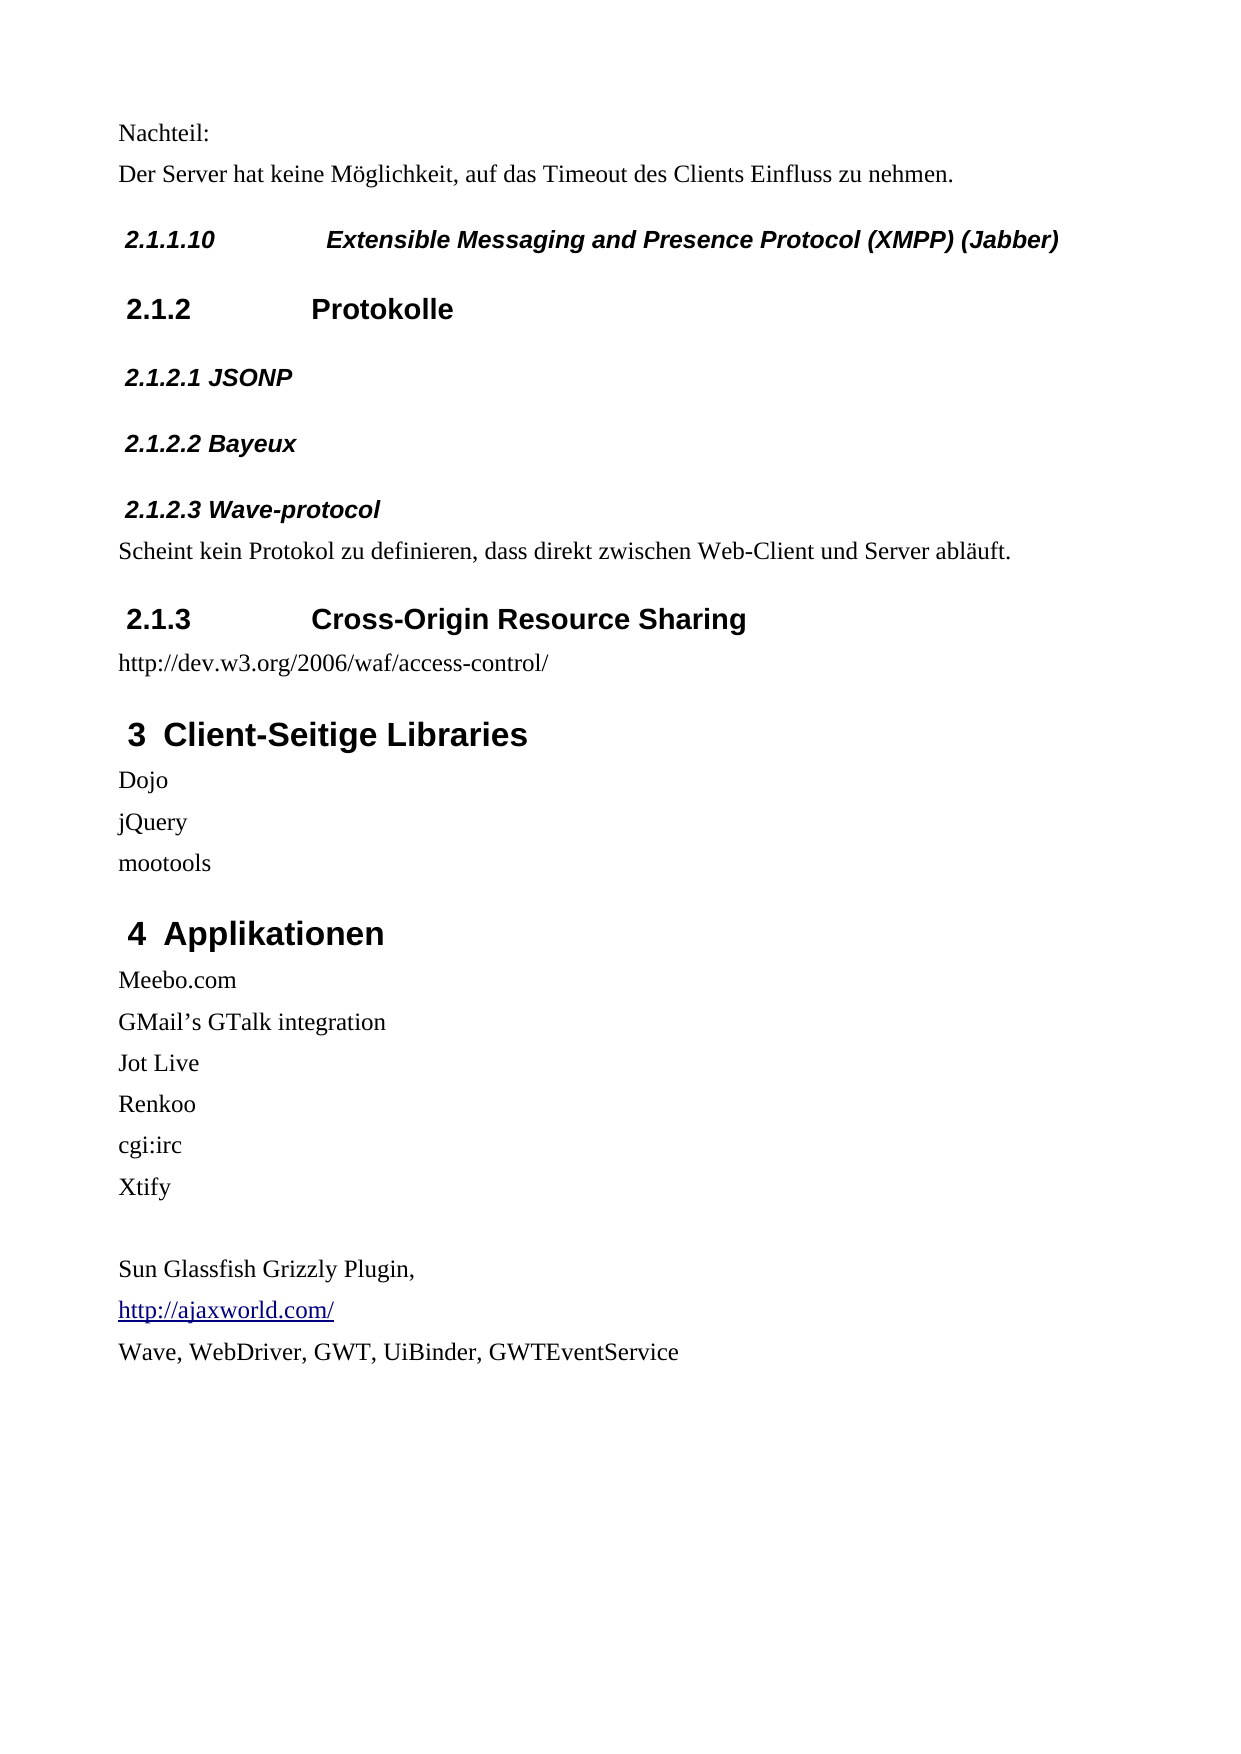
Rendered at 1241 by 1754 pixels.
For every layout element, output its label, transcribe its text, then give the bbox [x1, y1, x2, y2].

text Nachteil: [118, 118, 1122, 147]
text Wave, WebDriver, GWT, UiBinder, GWTEventService [118, 1337, 1122, 1365]
text http://ajaxworld.com/ [118, 1295, 1122, 1324]
text Dojo [118, 766, 1122, 794]
text mootools [118, 848, 1122, 877]
text Der Server hat keine Möglichkeit, auf das Timeout des Clients Einfluss zu nehmen. [118, 159, 1122, 188]
text Sun Glassfish Grizzly Plugin, [118, 1254, 1122, 1283]
text Xtify [118, 1172, 1122, 1200]
text Renkoo [118, 1089, 1122, 1118]
text Jot Live [118, 1048, 1122, 1077]
subtitle Extensible Messaging and Presence Protocol (XMPP) (Jabber) [118, 226, 1122, 254]
text cgi:irc [118, 1130, 1122, 1159]
subtitle Wave-protocol [118, 495, 1122, 523]
text jQuery [118, 807, 1122, 836]
subtitle Protokolle [118, 292, 1122, 325]
text Meebo.com [118, 965, 1122, 994]
subtitle Cross-Origin Resource Sharing [118, 602, 1122, 636]
subtitle Bayeux [118, 429, 1122, 457]
text Scheint kein Protokol zu definieren, dass direkt zwischen Web-Client und Server abläuft. [118, 536, 1122, 564]
text GMail’s GTalk integration [118, 1007, 1122, 1035]
subtitle Applikationen [118, 914, 1122, 953]
subtitle Client-Seitige Libraries [118, 714, 1122, 753]
text http://dev.w3.org/2006/waf/access-control/ [118, 648, 1122, 677]
subtitle JSONP [118, 363, 1122, 391]
